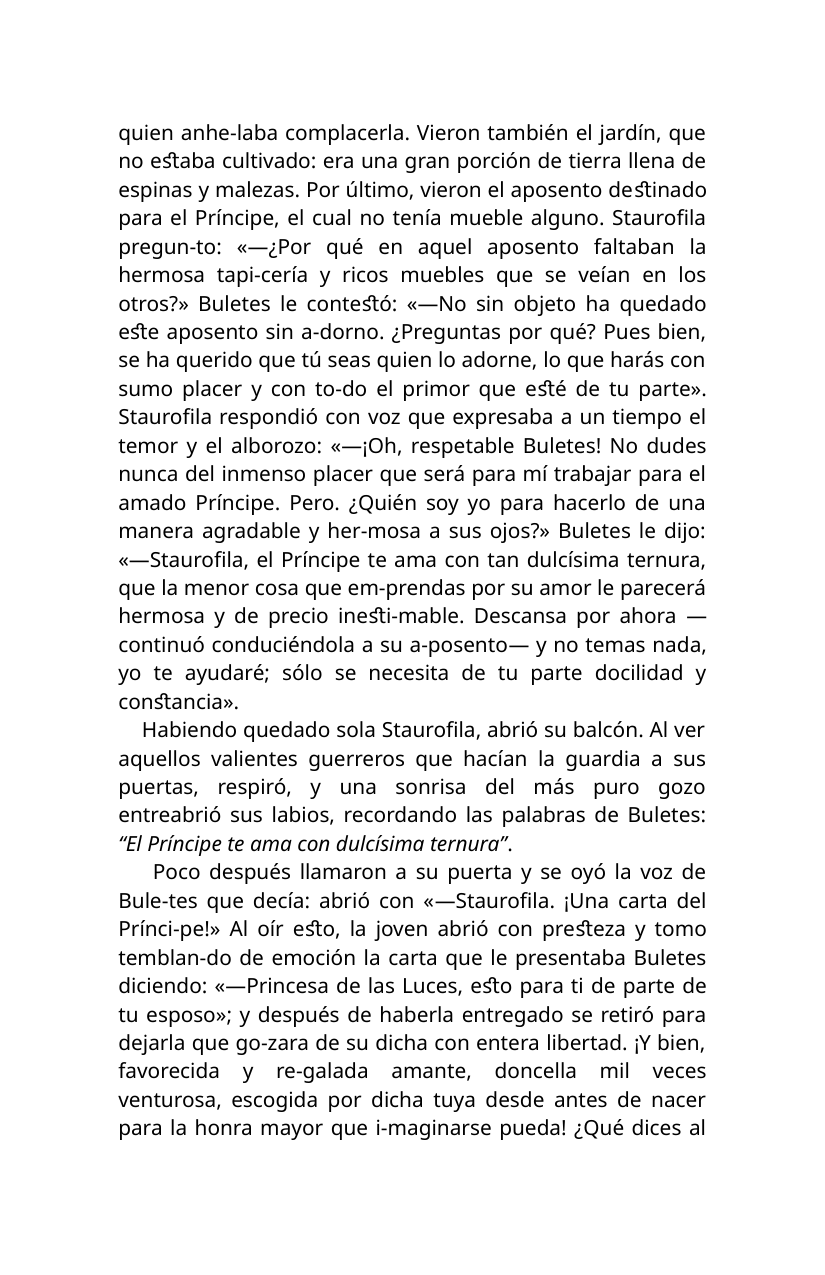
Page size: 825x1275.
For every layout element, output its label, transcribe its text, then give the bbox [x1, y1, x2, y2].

text quien anhe-laba complacerla. Vieron también el jardín, que no eﬆaba cultivado: era una gran porción de tierra llena de espinas y malezas. Por último, vieron el aposento deﬆinado para el Príncipe, el cual no tenía mueble alguno. Staurofila pregun-to: «—¿Por qué en aquel aposento faltaban la hermosa tapi-cería y ricos muebles que se veían en los otros?» Buletes le conteﬆó: «—No sin objeto ha quedado eﬆe aposento sin a-dorno. ¿Preguntas por qué? Pues bien, se ha querido que tú seas quien lo adorne, lo que harás con sumo placer y con to-do el primor que eﬆé de tu parte». Staurofila respondió con voz que expresaba a un tiempo el temor y el alborozo: «—¡Oh, respetable Buletes! No dudes nunca del inmenso placer que será para mí trabajar para el amado Príncipe. Pero. ¿Quién soy yo para hacerlo de una manera agradable y her-mosa a sus ojos?» Buletes le dijo: «—Staurofila, el Príncipe te ama con tan dulcísima ternura, que la menor cosa que em-prendas por su amor le parecerá hermosa y de precio ineﬆi-mable. Descansa por ahora —continuó conduciéndola a su a-posento— y no temas nada, yo te ayudaré; sólo se necesita de tu parte docilidad y conﬆancia». [118, 118, 707, 715]
text Habiendo quedado sola Staurofila, abrió su balcón. Al ver aquellos valientes guerreros que hacían la guardia a sus puertas, respiró, y una sonrisa del más puro gozo entreabrió sus labios, recordando las palabras de Buletes: “El Príncipe te ama con dulcísima ternura”. [118, 715, 707, 857]
text Poco después llamaron a su puerta y se oyó la voz de Bule-tes que decía: abrió con «—Staurofila. ¡Una carta del Prínci-pe!» Al oír eﬆo, la joven abrió con preﬆeza y tomo temblan-do de emoción la carta que le presentaba Buletes diciendo: «—Princesa de las Luces, eﬆo para ti de parte de tu esposo»; y después de haberla entregado se retiró para dejarla que go-zara de su dicha con entera libertad. ¡Y bien, favorecida y re-galada amante, doncella mil veces venturosa, escogida por dicha tuya desde antes de nacer para la honra mayor que i-maginarse pueda! ¿Qué dices al [118, 857, 707, 1142]
